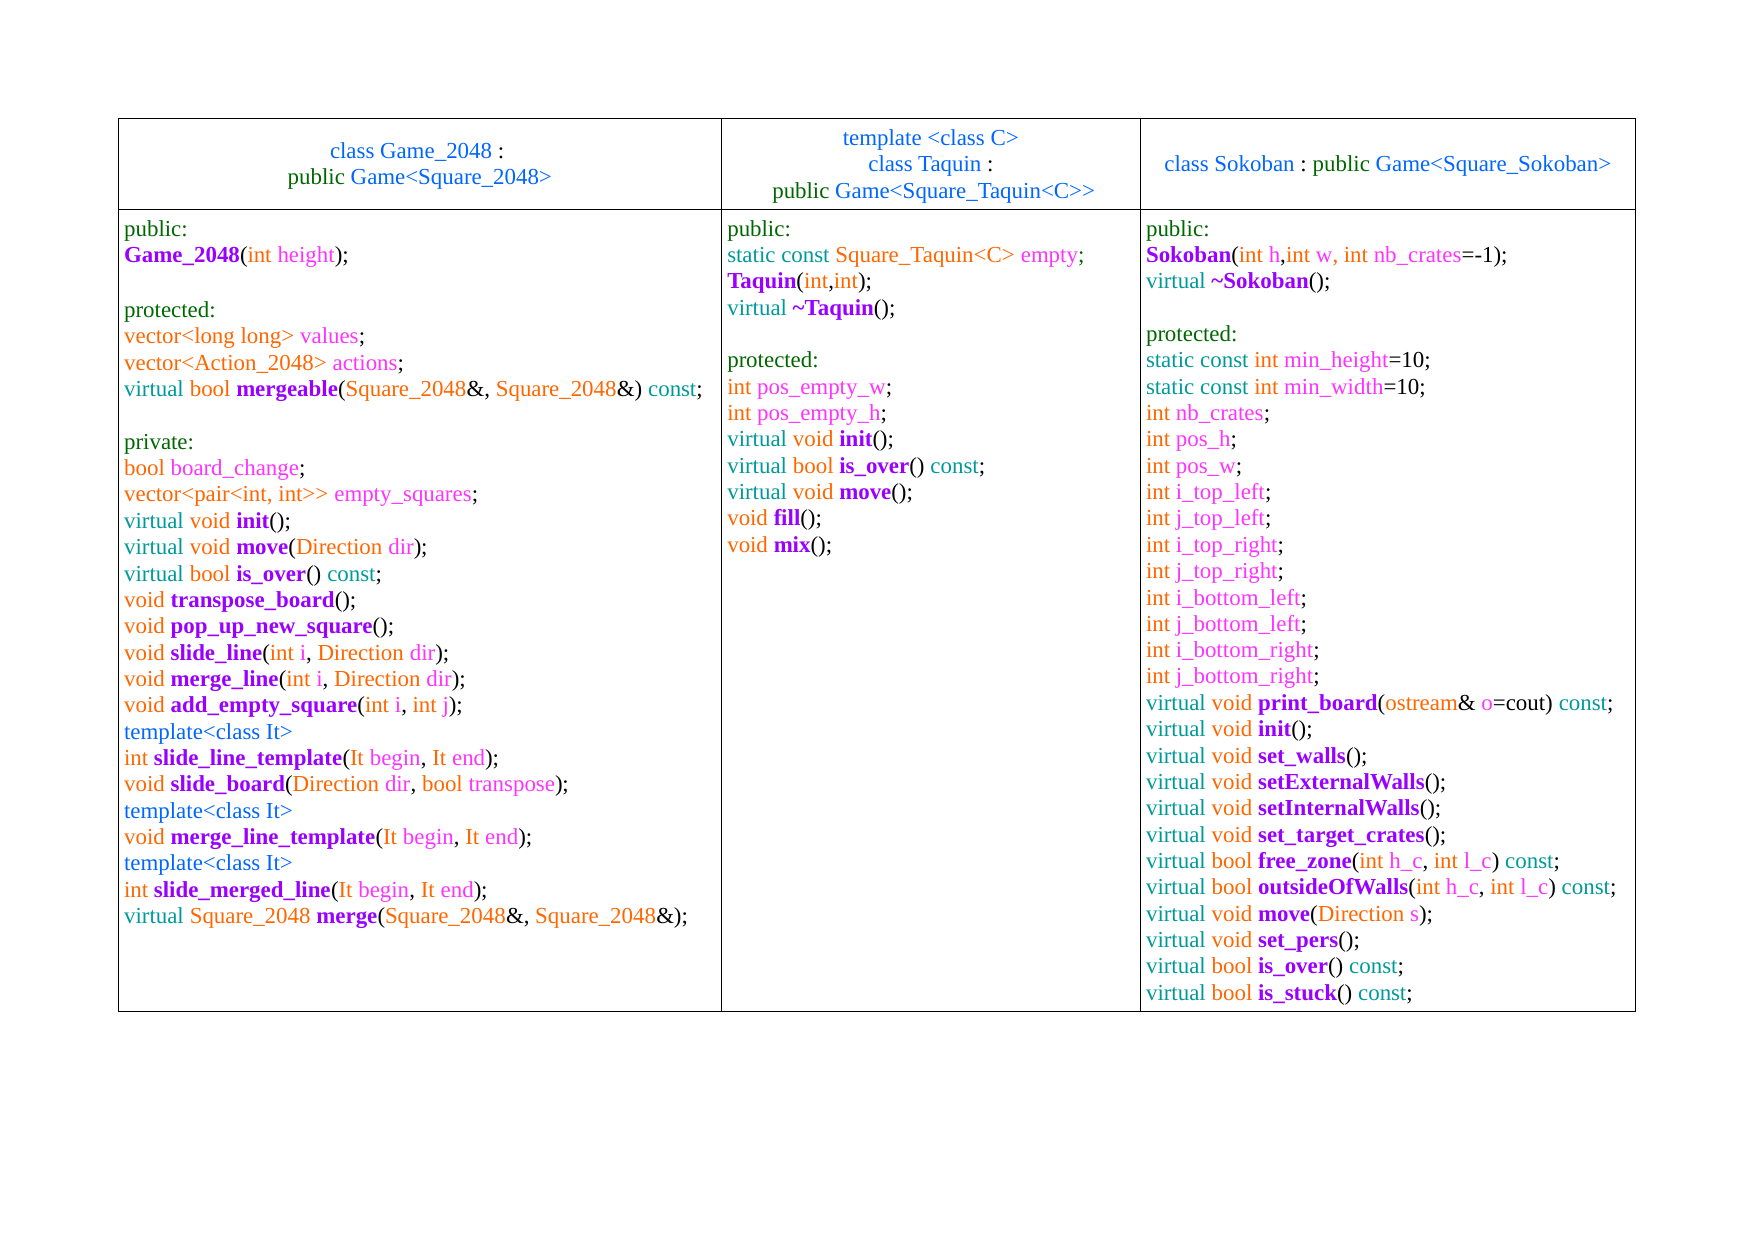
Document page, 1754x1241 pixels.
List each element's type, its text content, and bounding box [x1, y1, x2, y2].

table_cell public: Sokoban(int h,int w, int nb_crates=-1); virtual ~Sokoban(); protected: static const int min_height=10; static const int min_width=10; int nb_crates; int pos_h; int pos_w; int i_top_left; int j_top_left; int i_top_right; int j_top_right; int i_bottom_left; int j_bottom_left; int i_bottom_right; int j_bottom_right; virtual void print_board(ostream& o=cout) const; virtual void init(); virtual void set_walls(); virtual void setExternalWalls(); virtual void setInternalWalls(); virtual void set_target_crates(); virtual bool free_zone(int h_c, int l_c) const; virtual bool outsideOfWalls(int h_c, int l_c) const; virtual void move(Direction s); virtual void set_pers(); virtual bool is_over() const; virtual bool is_stuck() const; [1141, 210, 1635, 1011]
table_header class Sokoban : public Game<Square_Sokoban> [1141, 119, 1635, 209]
table_header class Game_2048 : public Game<Square_2048> [119, 119, 721, 209]
table_header template <class C> class Taquin : public Game<Square_Taquin<C>> [722, 119, 1140, 209]
table_cell public: static const Square_Taquin<C> empty; Taquin(int,int); virtual ~Taquin(); protected: int pos_empty_w; int pos_empty_h; virtual void init(); virtual bool is_over() const; virtual void move(); void fill(); void mix(); [722, 210, 1140, 1011]
table_cell public: Game_2048(int height); protected: vector<long long> values; vector<Action_2048> actions; virtual bool mergeable(Square_2048&, Square_2048&) const; private: bool board_change; vector<pair<int, int>> empty_squares; virtual void init(); virtual void move(Direction dir); virtual bool is_over() const; void transpose_board(); void pop_up_new_square(); void slide_line(int i, Direction dir); void merge_line(int i, Direction dir); void add_empty_square(int i, int j); template<class It> int slide_line_template(It begin, It end); void slide_board(Direction dir, bool transpose); template<class It> void merge_line_template(It begin, It end); template<class It> int slide_merged_line(It begin, It end); virtual Square_2048 merge(Square_2048&, Square_2048&); [119, 210, 721, 1011]
